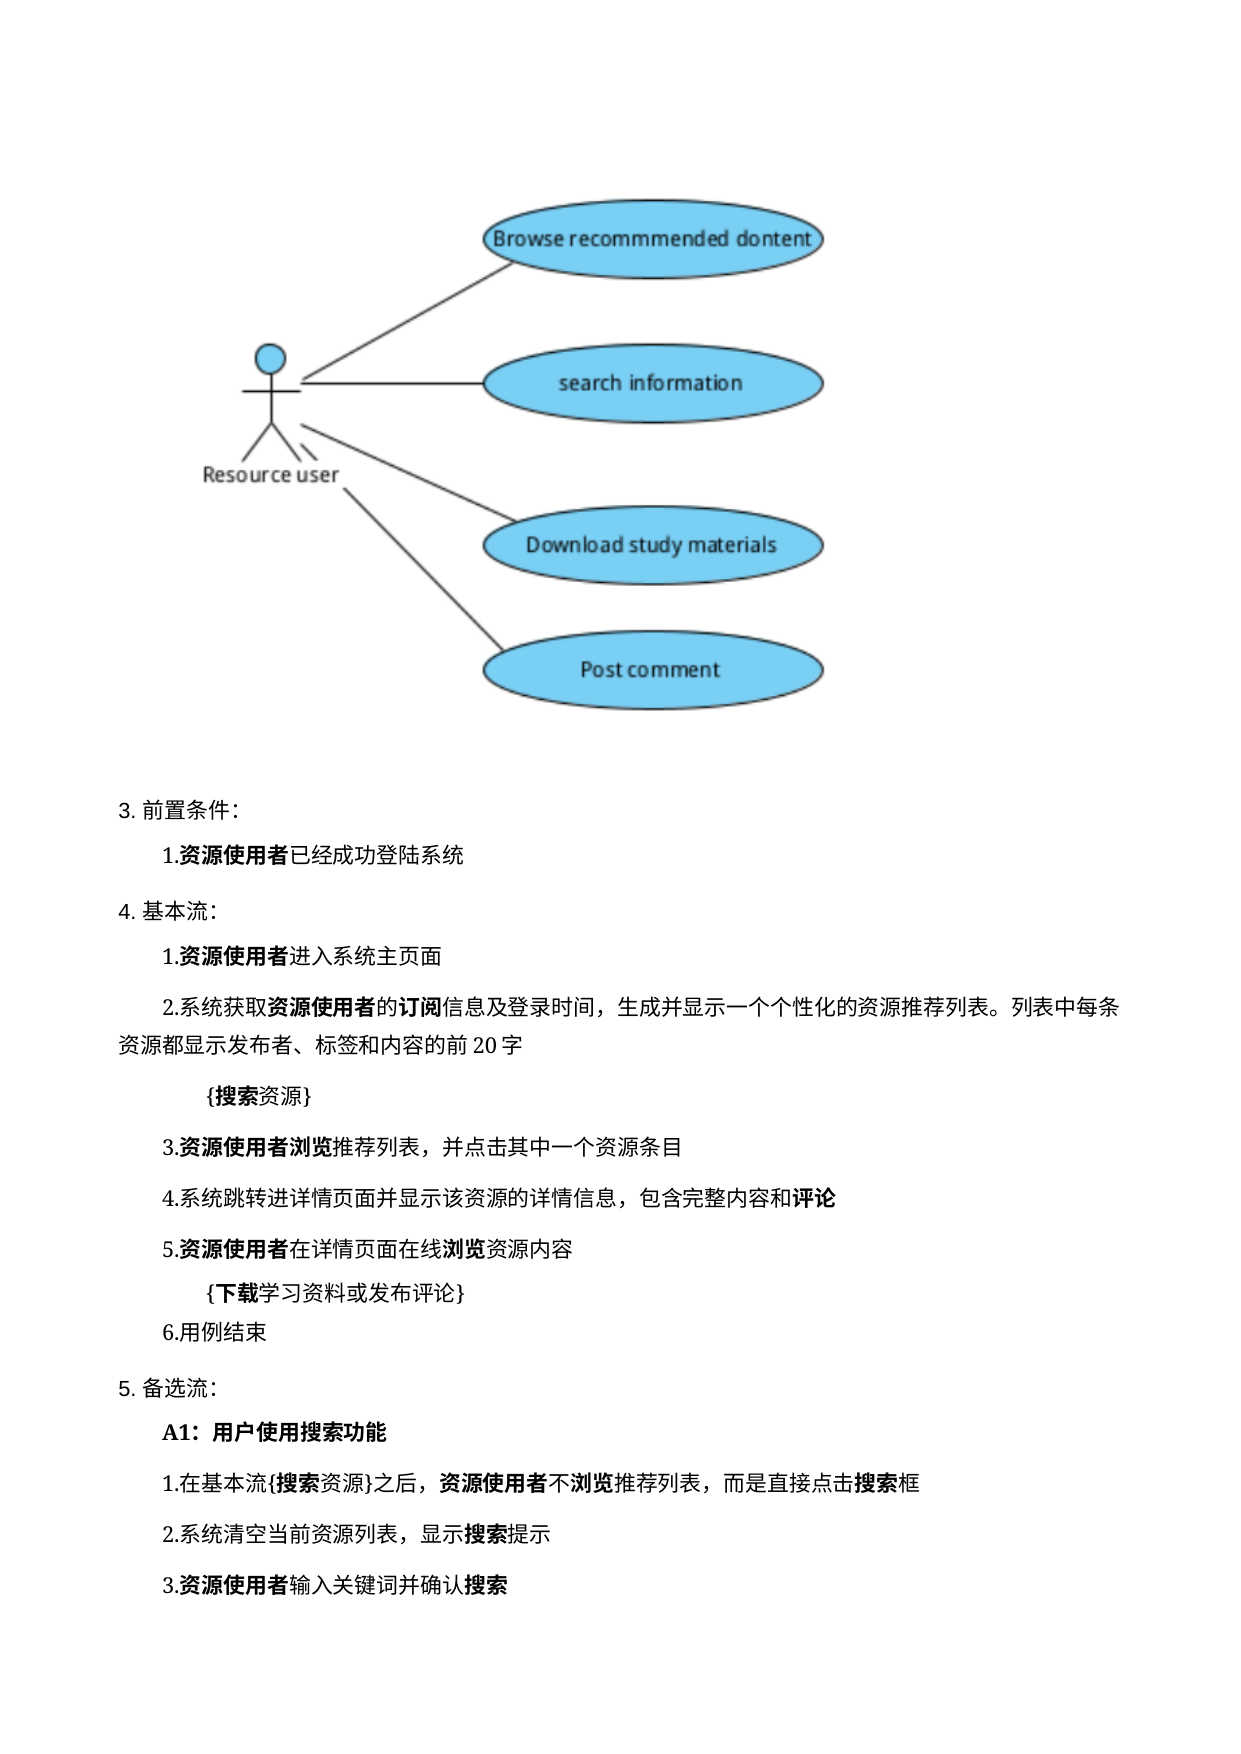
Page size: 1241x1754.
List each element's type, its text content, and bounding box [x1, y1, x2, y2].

text A1：用户使用搜索功能 [118, 1415, 1122, 1447]
text 3.资源使用者输入关键词并确认搜索 [118, 1568, 1122, 1600]
text 1.资源使用者已经成功登陆系统 [118, 838, 1122, 870]
text 1.资源使用者进入系统主页面 [118, 939, 1122, 970]
text 2.系统清空当前资源列表，显示搜索提示 [118, 1517, 1122, 1549]
picture [118, 187, 1123, 734]
text 6.用例结束 [118, 1315, 1122, 1346]
subtitle 前置条件： [118, 793, 1122, 825]
text 2.系统获取资源使用者的订阅信息及登录时间，生成并显示一个个性化的资源推荐列表。列表中每条资源都显示发布者、标签和内容的前20字 [118, 990, 1122, 1059]
text 3.资源使用者浏览推荐列表，并点击其中一个资源条目 [118, 1130, 1122, 1162]
subtitle 基本流： [118, 894, 1122, 926]
text {下载学习资料或发布评论} [118, 1276, 1122, 1308]
text 1.在基本流{搜索资源}之后，资源使用者不浏览推荐列表，而是直接点击搜索框 [118, 1466, 1122, 1498]
text {搜索资源} [118, 1079, 1122, 1111]
subtitle 备选流： [118, 1371, 1122, 1403]
text 4.系统跳转进详情页面并显示该资源的详情信息，包含完整内容和评论 [118, 1181, 1122, 1213]
text 5.资源使用者在详情页面在线浏览资源内容 [118, 1232, 1122, 1264]
